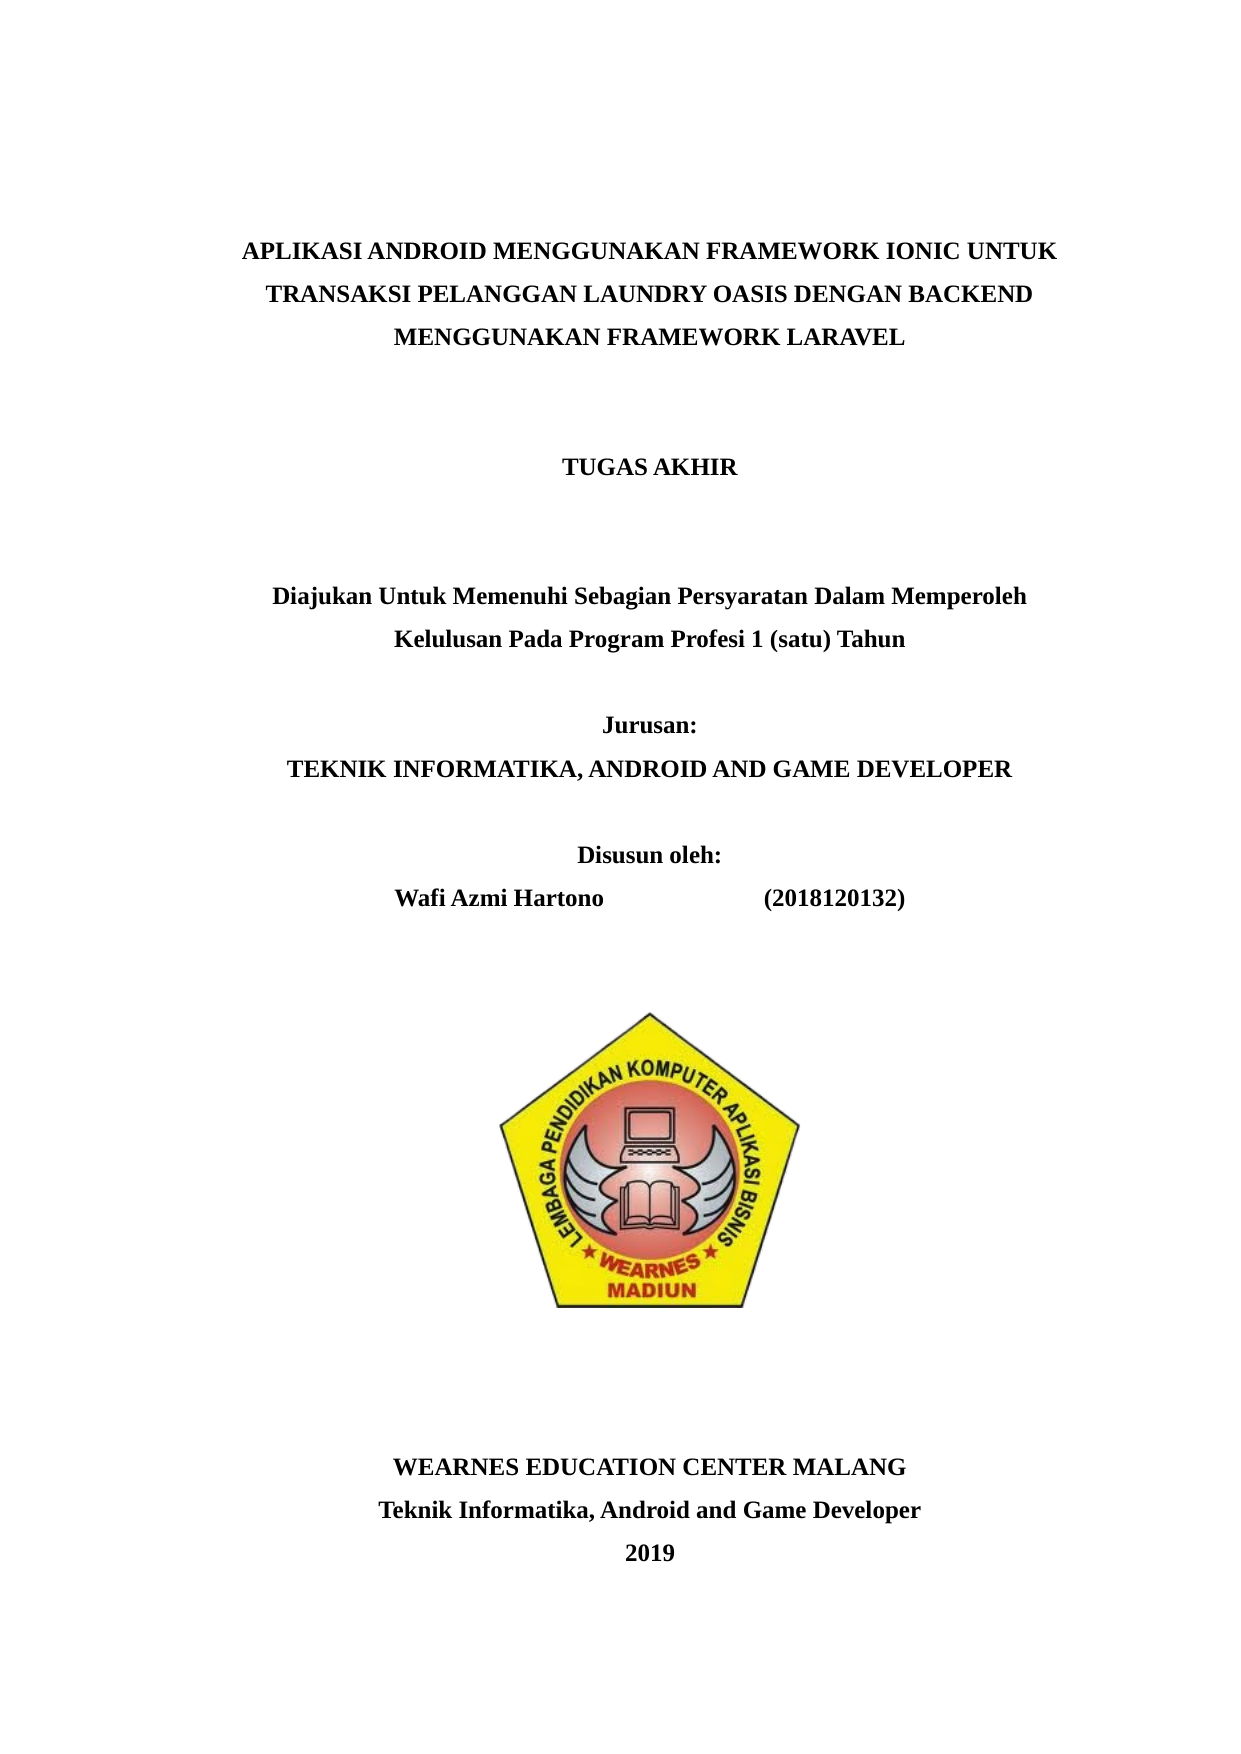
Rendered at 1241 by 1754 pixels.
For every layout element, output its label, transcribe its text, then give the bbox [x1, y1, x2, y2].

text Teknik Informatika, Android and Game Developer [236, 1495, 1063, 1523]
text WEARNES EDUCATION CENTER MALANG [236, 1452, 1063, 1480]
text Jurusan: [236, 711, 1063, 739]
text Diajukan Untuk Memenuhi Sebagian Persyaratan Dalam Memperoleh Kelulusan Pada Program Profesi 1 (satu) Tahun [236, 581, 1063, 653]
text APLIKASI ANDROID MENGGUNAKAN FRAMEWORK IONIC UNTUK TRANSAKSI PELANGGAN LAUNDRY OASIS DENGAN BACKEND MENGGUNAKAN FRAMEWORK LARAVEL [236, 236, 1063, 351]
text TEKNIK INFORMATIKA, ANDROID AND GAME DEVELOPER [236, 754, 1063, 782]
text Disusun oleh: [236, 840, 1063, 869]
text TUGAS AKHIR [236, 452, 1063, 481]
picture [499, 1012, 801, 1308]
text Wafi Azmi Hartono (2018120132) [236, 883, 1063, 912]
text 2019 [236, 1538, 1063, 1567]
